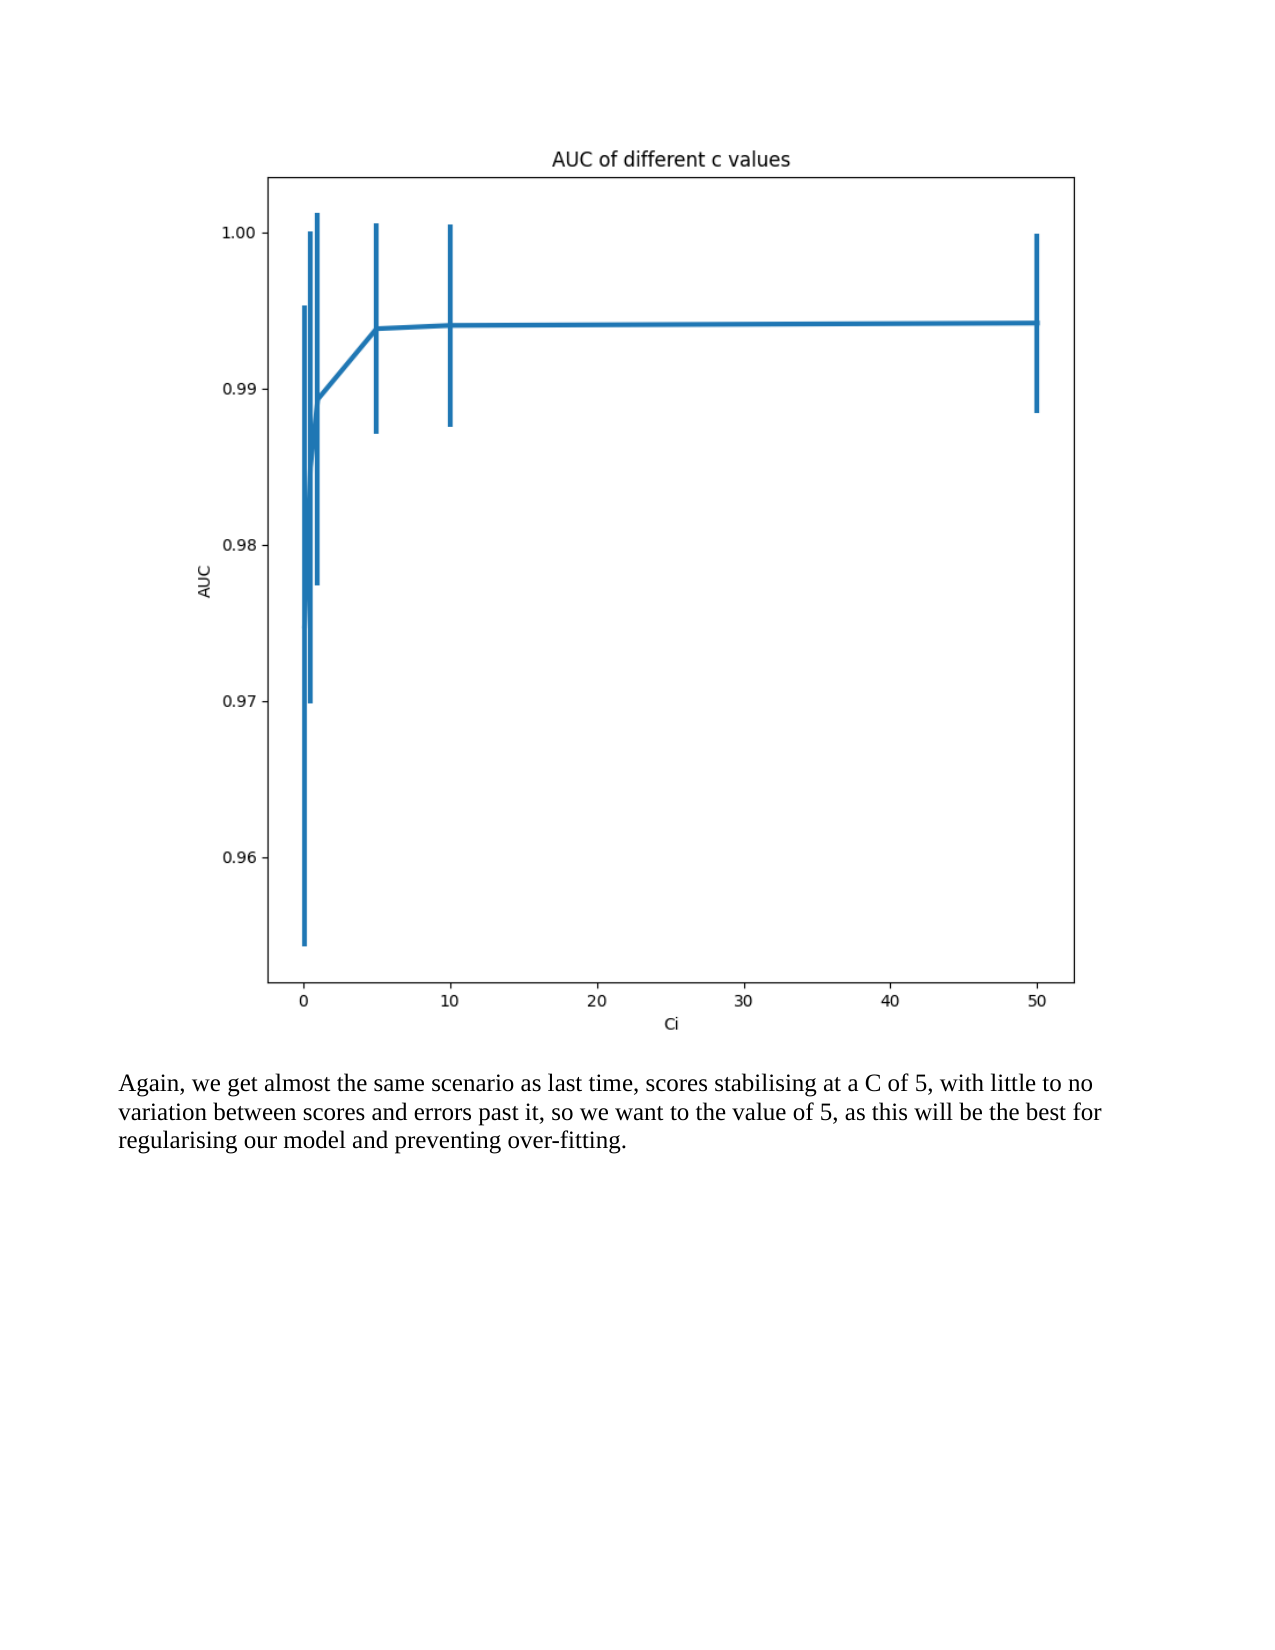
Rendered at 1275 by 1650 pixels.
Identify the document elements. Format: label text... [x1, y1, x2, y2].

picture [192, 142, 1085, 1040]
text Again, we get almost the same scenario as last time, scores stabilising at a C of 5, with little to no variation between scores and errors past it, so we want to the value of 5, as this will be the best for regularising our model and preventing over-fitting. [118, 1068, 1157, 1154]
